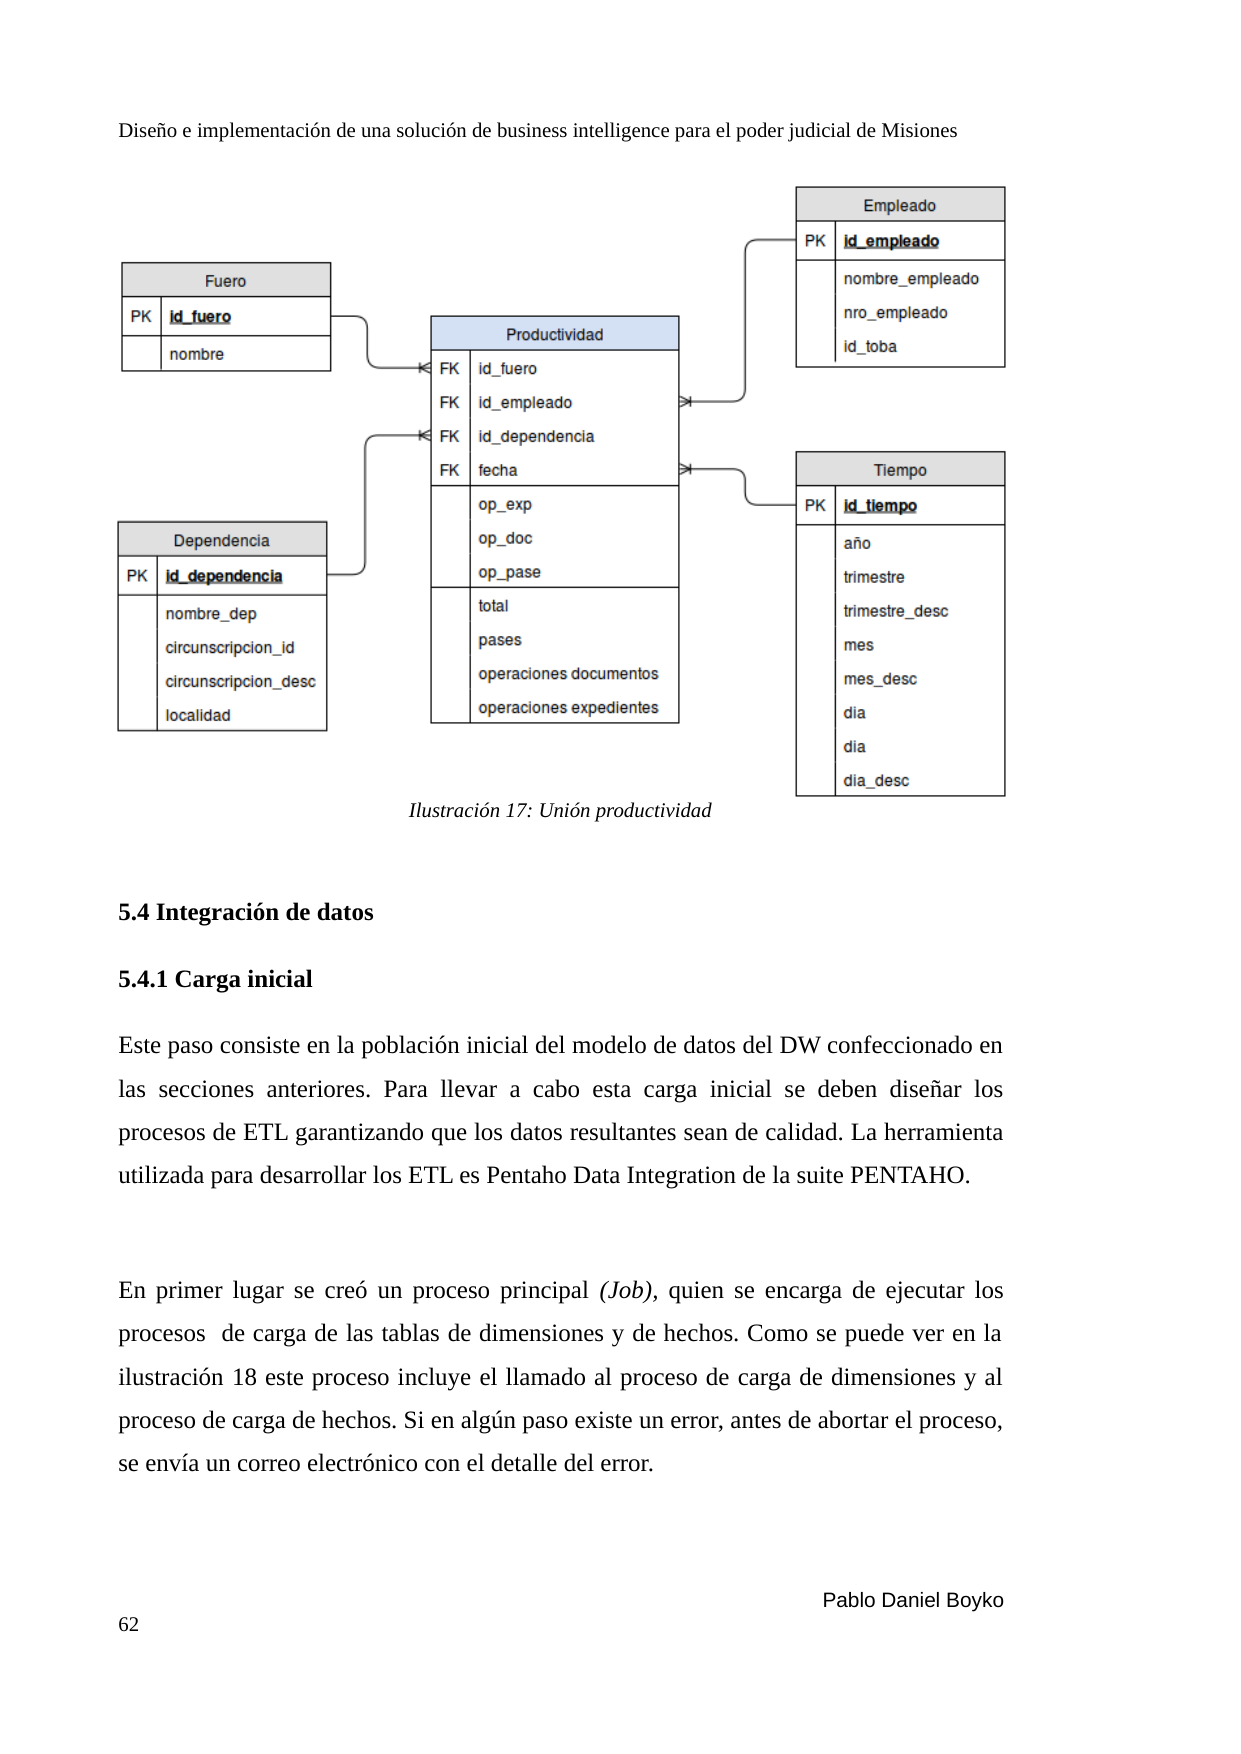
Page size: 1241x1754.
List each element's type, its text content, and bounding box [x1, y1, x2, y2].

text En primer lugar se creó un proceso principal (Job), quien se encarga de ejecutar los procesos de carga de las tablas de dimensiones y de hechos. Como se puede ver en la ilustración 18 este proceso incluye el llamado al proceso de carga de dimensiones y al proceso de carga de hechos. Si en algún paso existe un error, antes de abortar el proceso, se envía un correo electrónico con el detalle del error. [118, 1275, 1004, 1477]
subtitle 5.4 Integración de datos [118, 897, 1004, 926]
text Este paso consiste en la población inicial del modelo de datos del DW confeccionado en las secciones anteriores. Para llevar a cabo esta carga inicial se deben diseñar los procesos de ETL garantizando que los datos resultantes sean de calidad. La herramienta utilizada para desarrollar los ETL es Pentaho Data Integration de la suite PENTAHO. [118, 1031, 1004, 1189]
text Ilustración 17: Unión productividad [116, 798, 1007, 822]
subtitle 5.4.1 Carga inicial [118, 964, 1004, 992]
